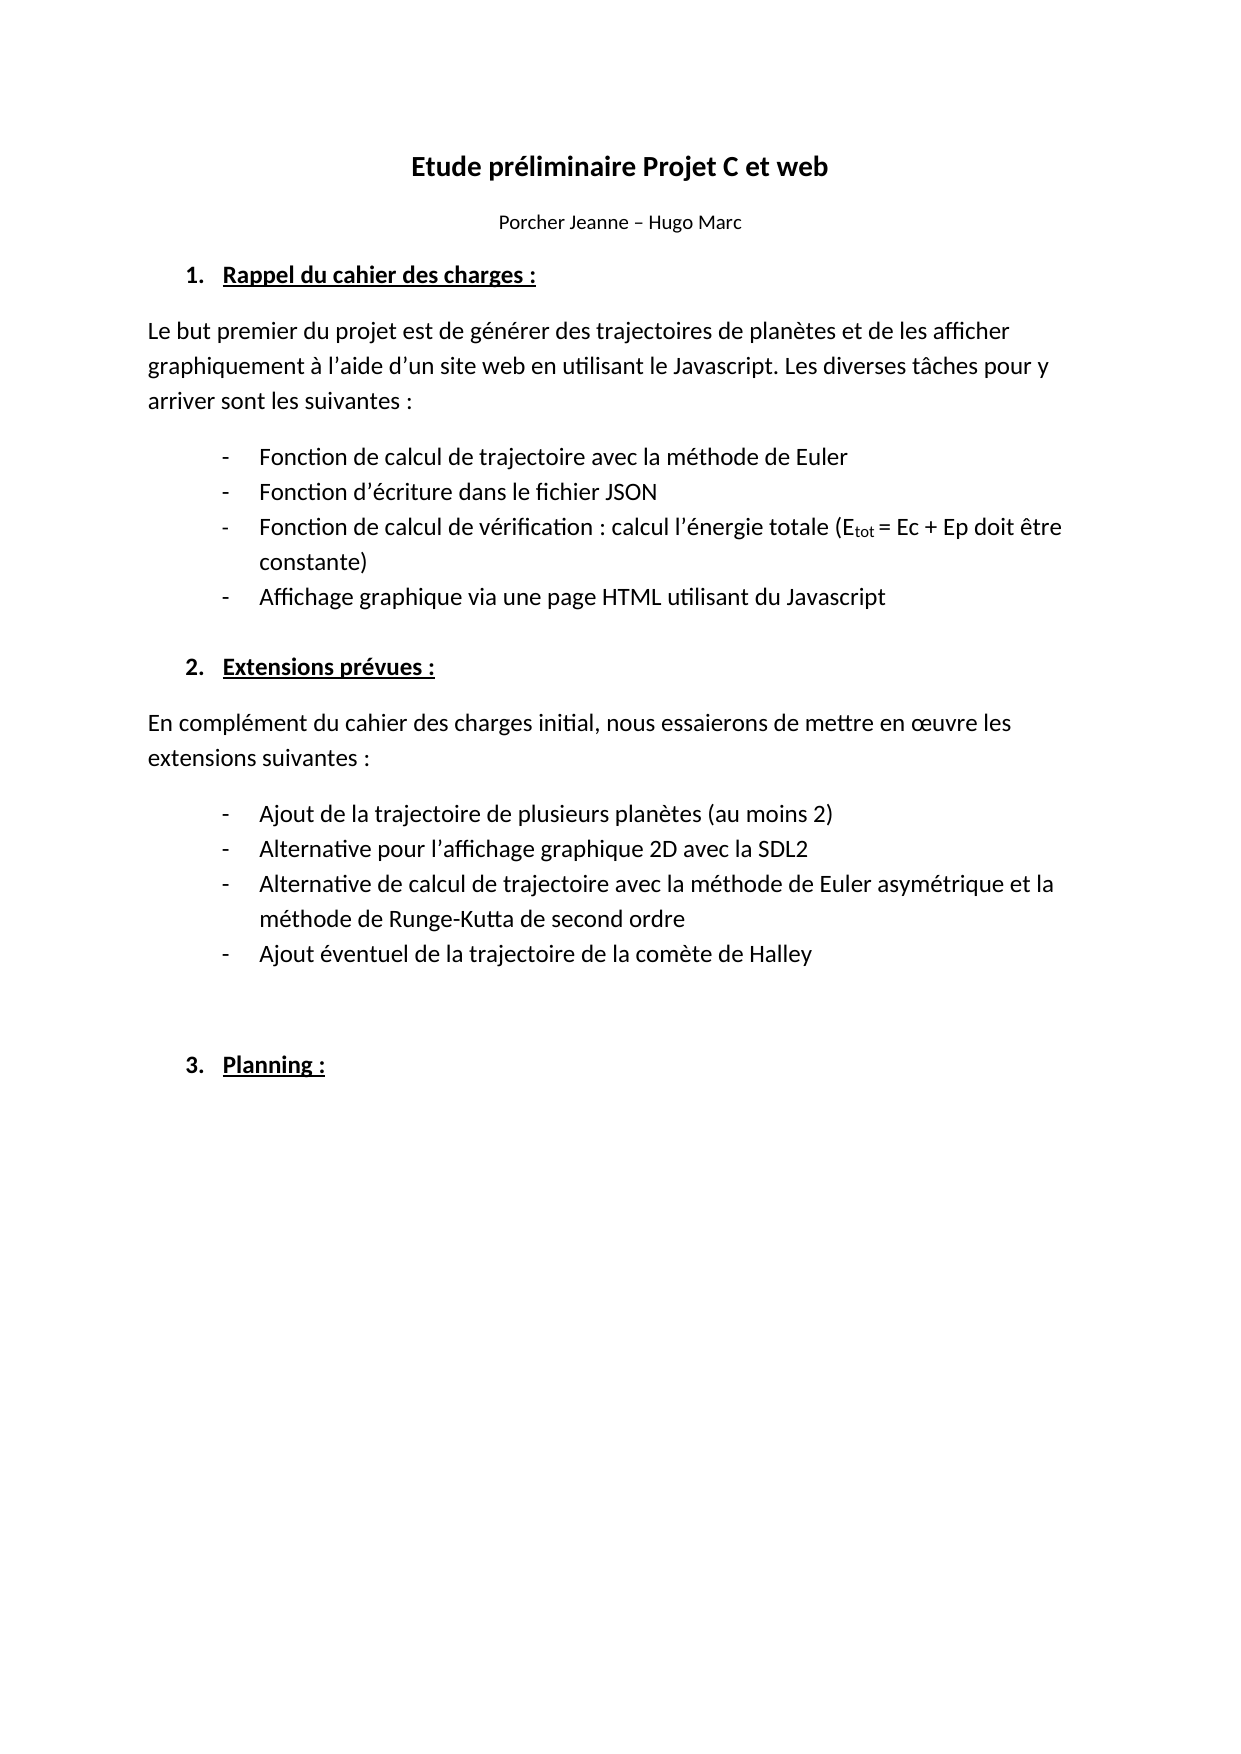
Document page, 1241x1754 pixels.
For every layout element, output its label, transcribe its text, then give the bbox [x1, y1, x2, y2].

list Planning : [185, 1049, 1093, 1080]
list Alternative de calcul de trajectoire avec la méthode de Euler asymétrique et la méthode de Runge-Kutta de second ordre [222, 868, 1093, 933]
list Affichage graphique via une page HTML utilisant du Javascript [222, 581, 1093, 612]
text Le but premier du projet est de générer des trajectoires de planètes et de les afficher graphiquement à l’aide d’un site web en utilisant le Javascript. Les diverses tâches pour y arriver sont les suivantes : [148, 315, 1093, 416]
list Ajout éventuel de la trajectoire de la comète de Halley [222, 938, 1093, 968]
text Porcher Jeanne – Hugo Marc [148, 209, 1093, 235]
list Ajout de la trajectoire de plusieurs planètes (au moins 2) [222, 798, 1093, 828]
list Rappel du cahier des charges : [185, 259, 1093, 290]
list Fonction de calcul de vérification : calcul l’énergie totale (Etot = Ec + Ep doit être constante) [222, 511, 1093, 577]
text Etude préliminaire Projet C et web [148, 148, 1093, 183]
list Alternative pour l’affichage graphique 2D avec la SDL2 [222, 833, 1093, 863]
list Fonction de calcul de trajectoire avec la méthode de Euler [222, 441, 1093, 472]
text En complément du cahier des charges initial, nous essaierons de mettre en œuvre les extensions suivantes : [148, 707, 1093, 772]
list Extensions prévues : [185, 651, 1093, 682]
list Fonction d’écriture dans le fichier JSON [222, 476, 1093, 507]
